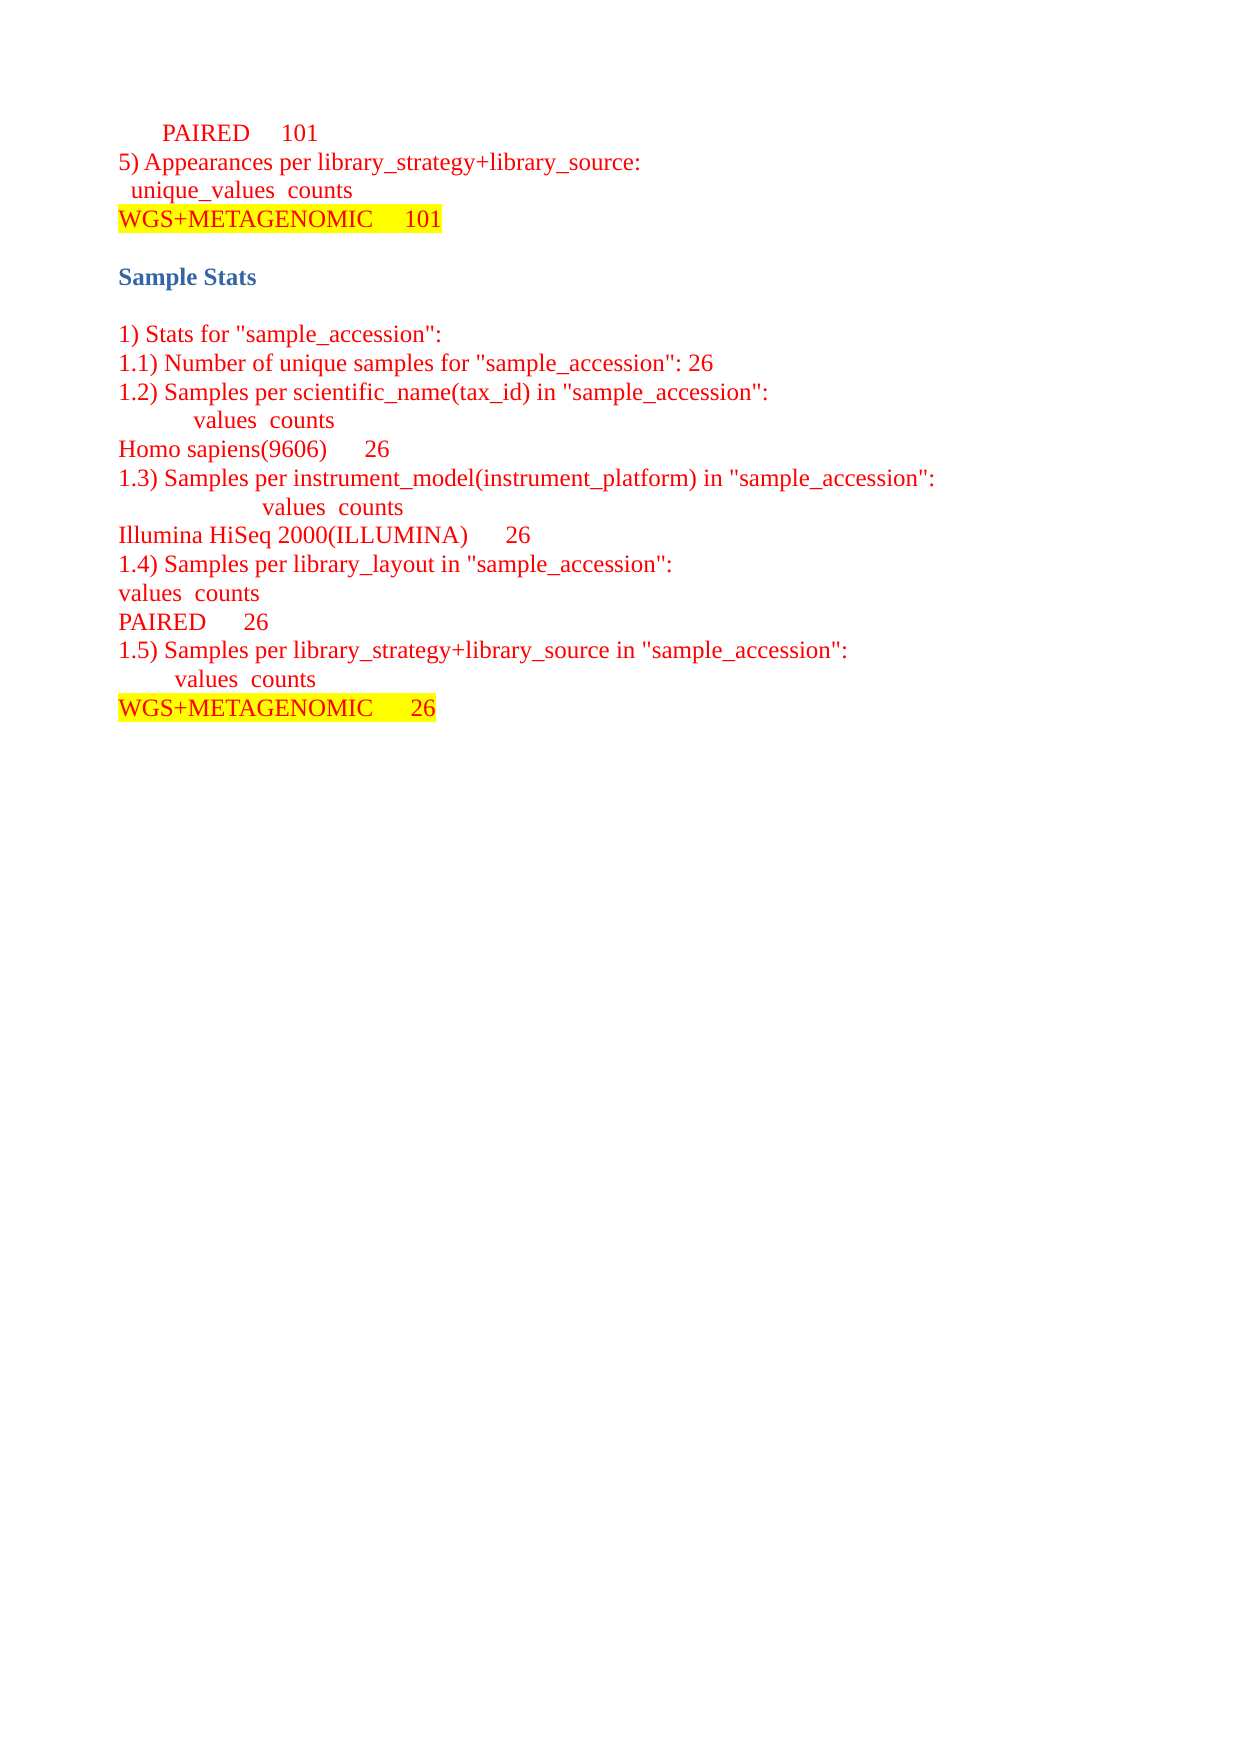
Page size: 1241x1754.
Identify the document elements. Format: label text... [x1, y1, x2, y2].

text values counts [118, 578, 1122, 607]
text WGS+METAGENOMIC 26 [118, 693, 1122, 722]
text 1) Stats for "sample_accession": [118, 319, 1122, 348]
text 1.3) Samples per instrument_model(instrument_platform) in "sample_accession": [118, 463, 1122, 492]
text values counts [118, 664, 1122, 693]
text 1.2) Samples per scientific_name(tax_id) in "sample_accession": [118, 377, 1122, 406]
text Sample Stats [118, 262, 1122, 291]
text values counts [118, 492, 1122, 521]
text 1.1) Number of unique samples for "sample_accession": 26 [118, 348, 1122, 377]
text values counts [118, 406, 1122, 434]
text unique_values counts [118, 176, 1122, 204]
text 5) Appearances per library_strategy+library_source: [118, 147, 1122, 176]
text WGS+METAGENOMIC 101 [118, 204, 1122, 233]
text Illumina HiSeq 2000(ILLUMINA) 26 [118, 521, 1122, 549]
text PAIRED 101 [118, 118, 1122, 147]
text Homo sapiens(9606) 26 [118, 434, 1122, 463]
text 1.4) Samples per library_layout in "sample_accession": [118, 549, 1122, 578]
text 1.5) Samples per library_strategy+library_source in "sample_accession": [118, 636, 1122, 664]
text PAIRED 26 [118, 607, 1122, 636]
